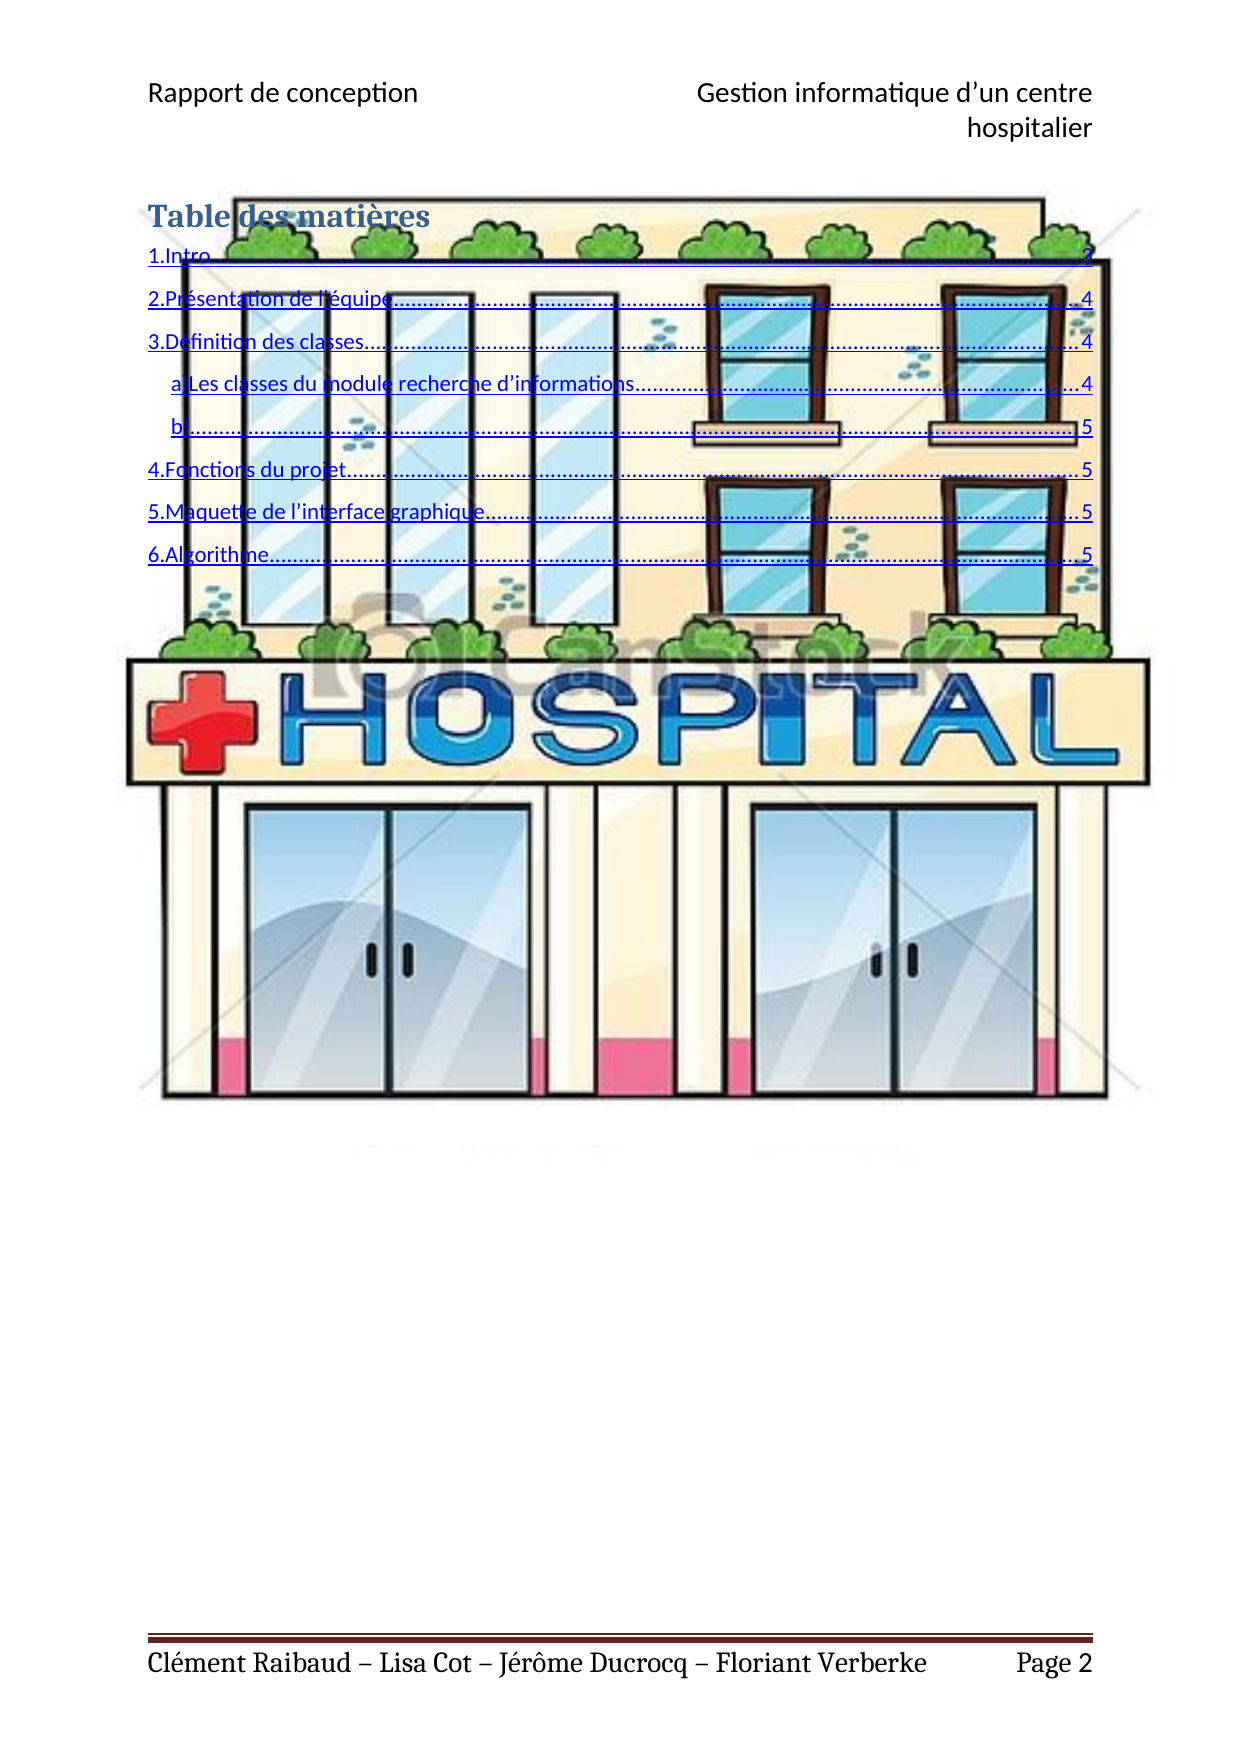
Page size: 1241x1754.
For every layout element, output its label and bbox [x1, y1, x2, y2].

picture [77, 147, 1201, 1201]
